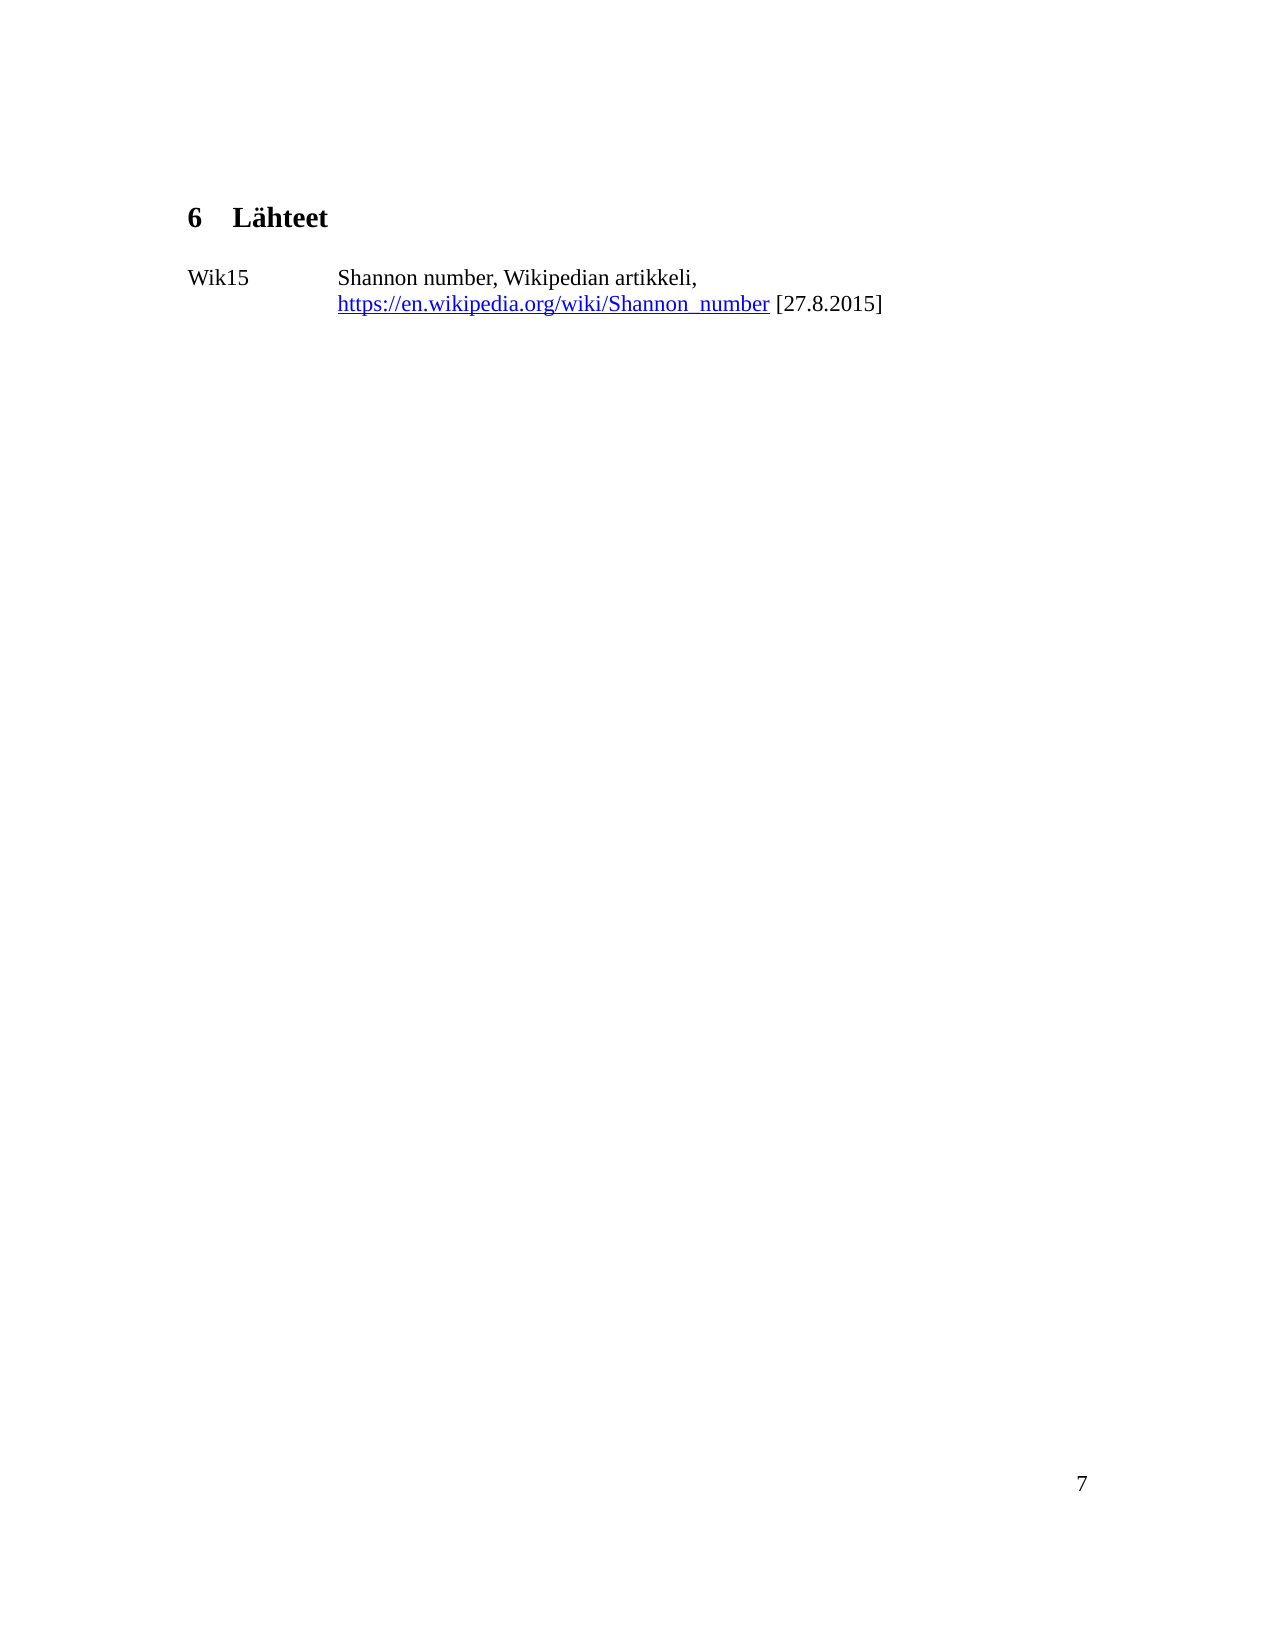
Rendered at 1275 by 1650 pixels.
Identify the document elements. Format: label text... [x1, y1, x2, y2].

subtitle Lähteet [187, 200, 1087, 233]
text Wik15 Shannon number, Wikipedian artikkeli, https://en.wikipedia.org/wiki/Shannon_number [27.8.2015] [187, 263, 1087, 316]
